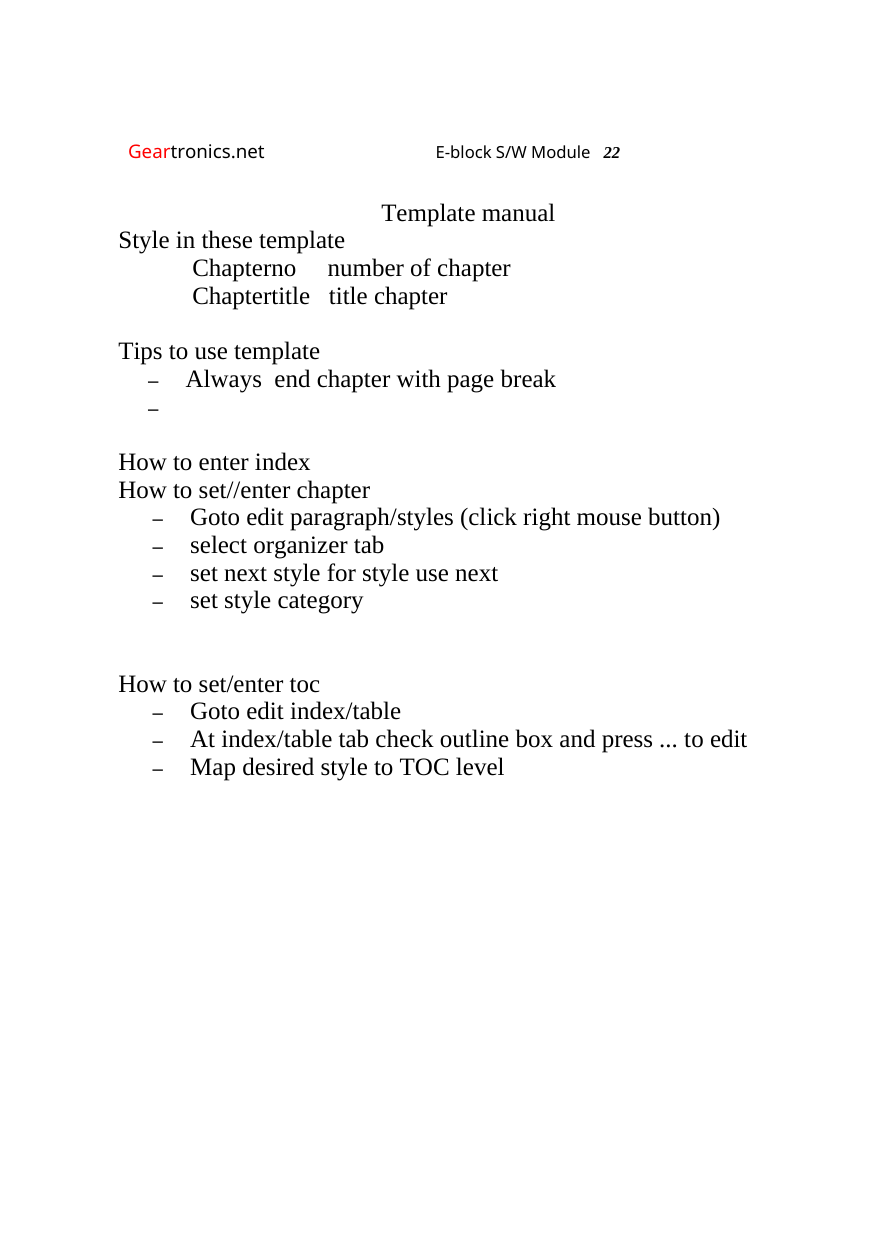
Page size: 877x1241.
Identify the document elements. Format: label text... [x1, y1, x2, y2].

text How to enter index [118, 448, 818, 476]
text Chaptertitle title chapter [118, 282, 818, 309]
list At index/table tab check outline box and press ... to edit [152, 725, 818, 753]
text Chapterno number of chapter [118, 254, 818, 282]
list Map desired style to TOC level [152, 753, 818, 781]
text Style in these template [118, 226, 818, 254]
text How to set//enter chapter [118, 476, 818, 503]
text How to set/enter toc [118, 670, 818, 697]
list Goto edit paragraph/styles (click right mouse button) [152, 503, 818, 531]
list select organizer tab [152, 531, 818, 559]
list Always end chapter with page break [118, 365, 818, 393]
list set style category [152, 587, 818, 614]
text Tips to use template [118, 337, 818, 365]
text Template manual [118, 199, 818, 226]
list set next style for style use next [152, 559, 818, 587]
list Goto edit index/table [152, 697, 818, 725]
